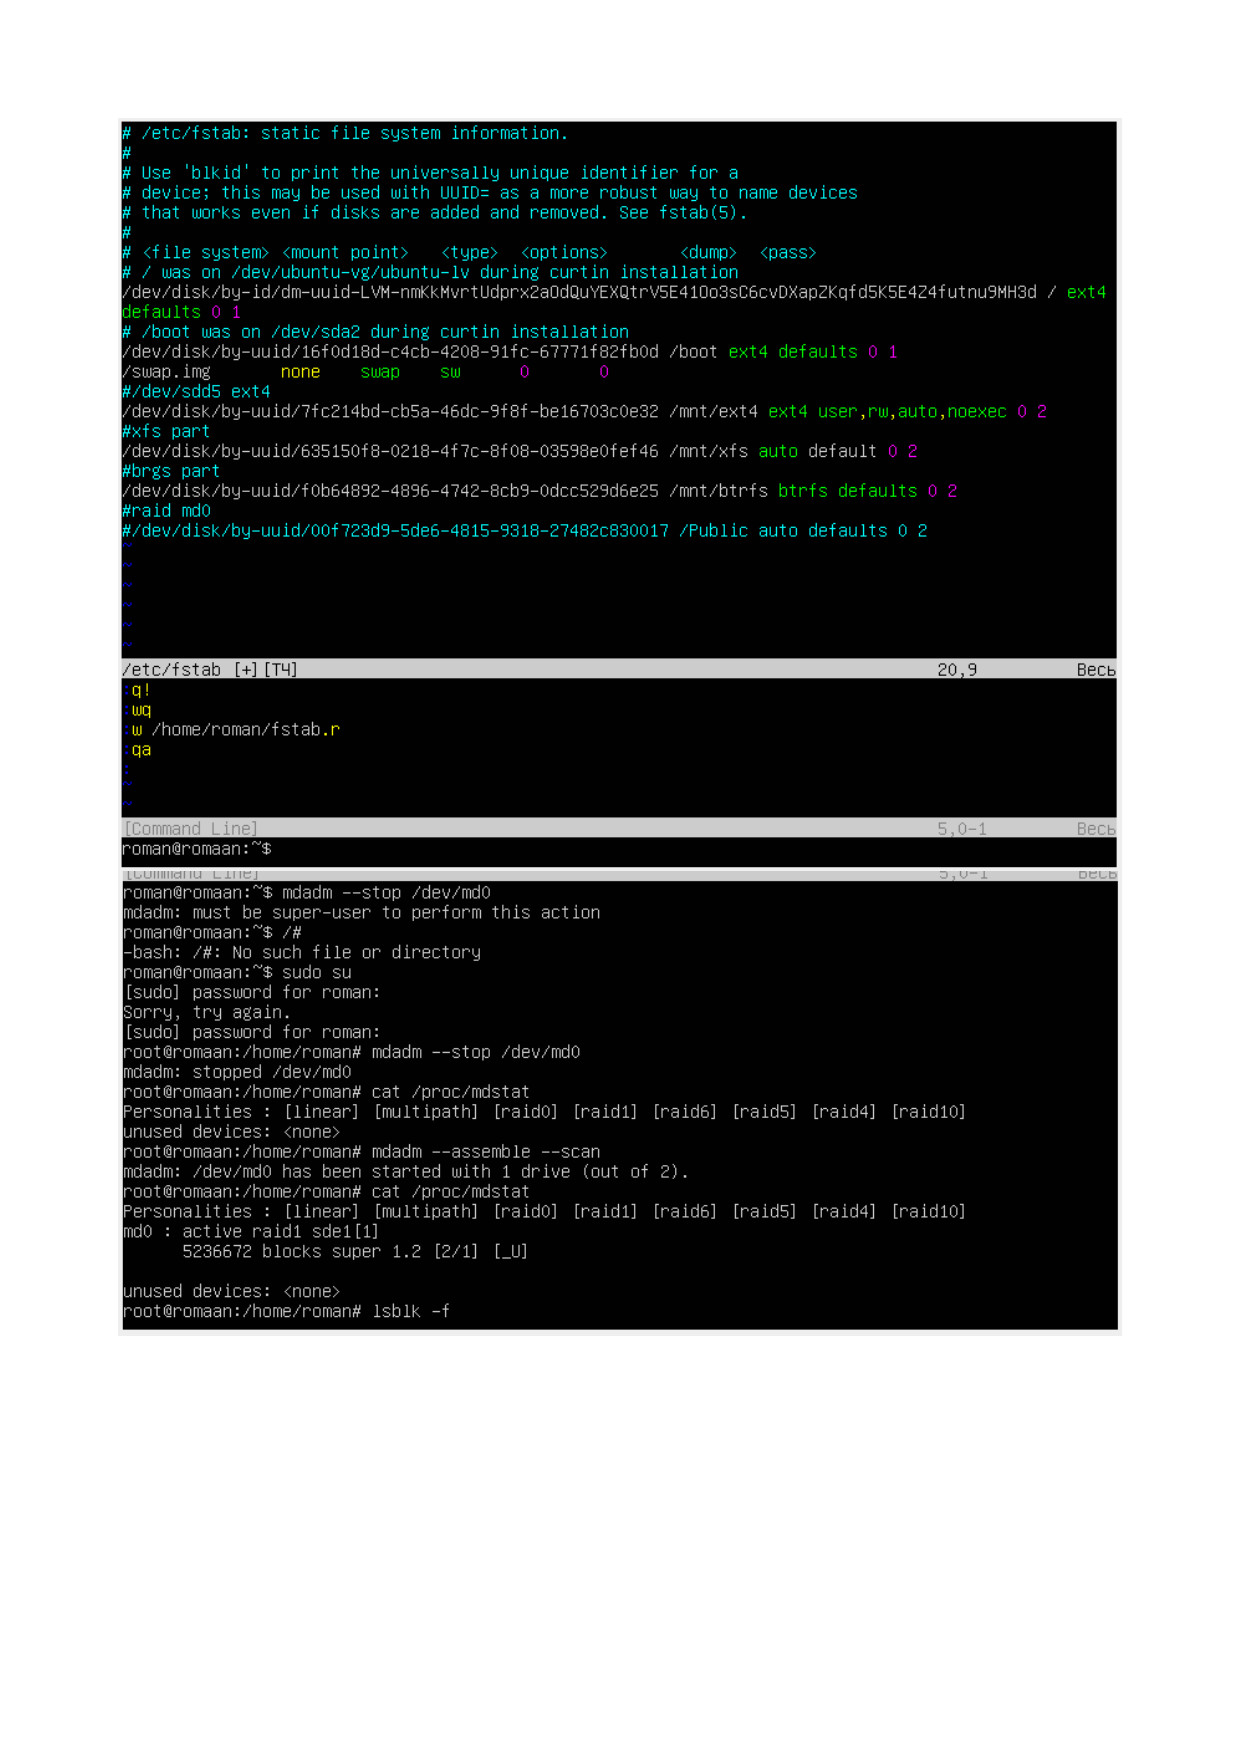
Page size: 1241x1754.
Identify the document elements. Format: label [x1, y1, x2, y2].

picture [118, 118, 1123, 1336]
